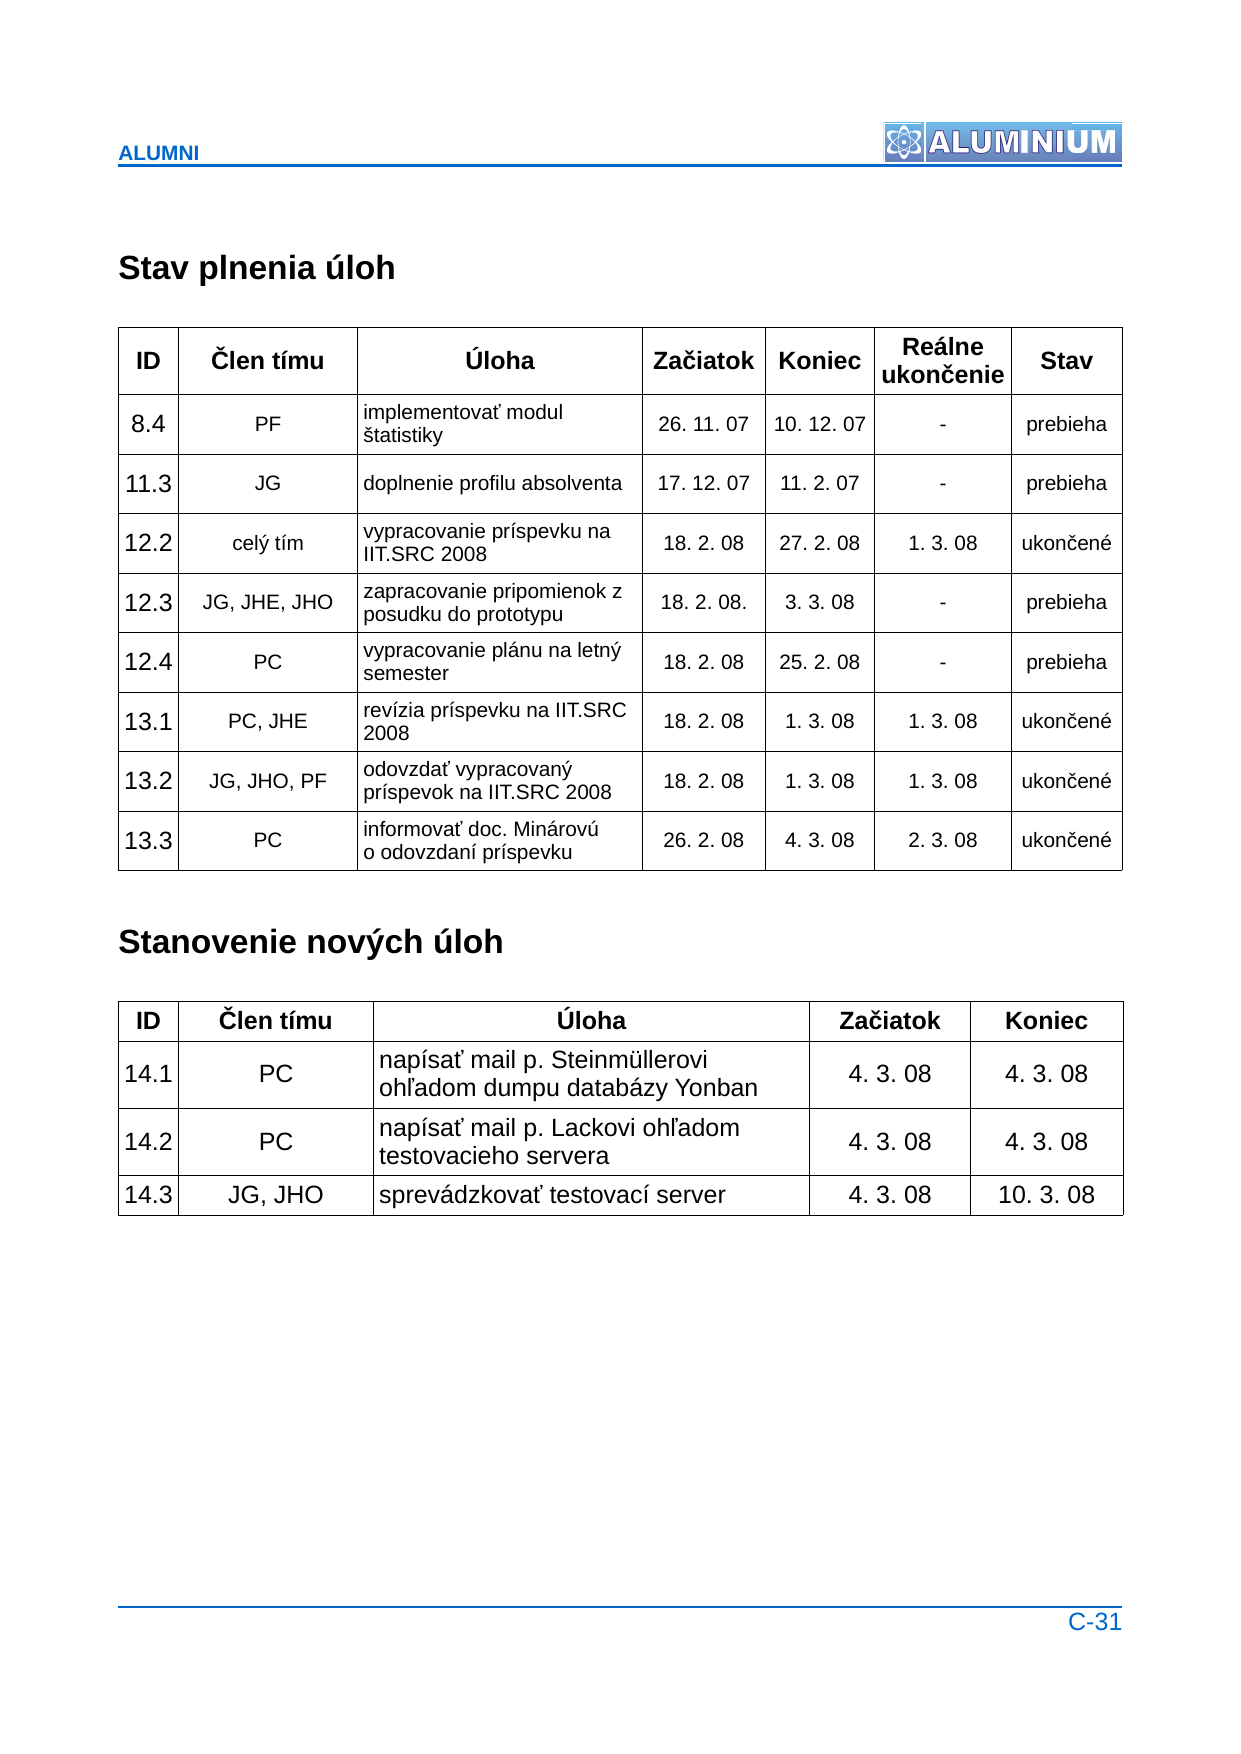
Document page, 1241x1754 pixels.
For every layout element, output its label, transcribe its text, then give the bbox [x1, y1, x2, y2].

table_cell 25. 2. 08 [766, 633, 874, 692]
table_cell napísať mail p. Steinmüllerovi ohľadom dumpu databázy Yonban [374, 1042, 809, 1108]
table_cell 10. 3. 08 [971, 1176, 1123, 1215]
table_cell 27. 2. 08 [766, 514, 874, 573]
table_cell 26. 11. 07 [643, 395, 765, 454]
table_cell ukončené [1012, 693, 1122, 751]
table_cell - [875, 633, 1011, 692]
table_cell 13.1 [119, 693, 178, 751]
table_cell PF [179, 395, 357, 454]
table_cell 14.3 [119, 1176, 178, 1215]
table_cell napísať mail p. Lackovi ohľadom testovacieho servera [374, 1109, 809, 1175]
table_cell sprevádzkovať testovací server [374, 1176, 809, 1215]
table_header Koniec [766, 328, 874, 394]
table_cell - [875, 395, 1011, 454]
table_cell - [875, 574, 1011, 632]
table_cell 1. 3. 08 [875, 514, 1011, 573]
table_header Člen tímu [179, 328, 357, 394]
table_cell 12.2 [119, 514, 178, 573]
table_cell celý tím [179, 514, 357, 573]
table_cell 18. 2. 08. [643, 574, 765, 632]
table_cell prebieha [1012, 455, 1122, 513]
table_cell ukončené [1012, 514, 1122, 573]
table_cell doplnenie profilu absolventa [358, 455, 642, 513]
table_cell PC, JHE [179, 693, 357, 751]
table_header Začiatok [643, 328, 765, 394]
table_header Stav [1012, 328, 1122, 394]
table_cell PC [179, 1109, 373, 1175]
table_cell ukončené [1012, 812, 1122, 870]
table_cell JG, JHO, PF [179, 752, 357, 811]
table_cell 18. 2. 08 [643, 752, 765, 811]
table_cell 1. 3. 08 [875, 752, 1011, 811]
table_cell 4. 3. 08 [810, 1176, 970, 1215]
table_header Úloha [374, 1002, 809, 1041]
table_cell 18. 2. 08 [643, 693, 765, 751]
table_cell revízia príspevku na IIT.SRC 2008 [358, 693, 642, 751]
table_cell prebieha [1012, 395, 1122, 454]
table_cell informovať doc. Minárovú o odovzdaní príspevku [358, 812, 642, 870]
table_cell odovzdať vypracovaný príspevok na IIT.SRC 2008 [358, 752, 642, 811]
table_cell 4. 3. 08 [766, 812, 874, 870]
table_cell 11. 2. 07 [766, 455, 874, 513]
table_cell 11.3 [119, 455, 178, 513]
table_cell 8.4 [119, 395, 178, 454]
table_cell 1. 3. 08 [875, 693, 1011, 751]
subtitle Stav plnenia úloh [118, 249, 1122, 286]
table_header Začiatok [810, 1002, 970, 1041]
table_cell 4. 3. 08 [810, 1042, 970, 1108]
table_cell vypracovanie príspevku na IIT.SRC 2008 [358, 514, 642, 573]
table_cell 4. 3. 08 [971, 1042, 1123, 1108]
table_cell JG, JHO [179, 1176, 373, 1215]
table_cell 17. 12. 07 [643, 455, 765, 513]
table_header Reálne ukončenie [875, 328, 1011, 394]
table_cell zapracovanie pripomienok z posudku do prototypu [358, 574, 642, 632]
table_header Koniec [971, 1002, 1123, 1041]
table_cell 4. 3. 08 [971, 1109, 1123, 1175]
table_cell 14.2 [119, 1109, 178, 1175]
table_cell 1. 3. 08 [766, 752, 874, 811]
table_cell 12.4 [119, 633, 178, 692]
table_cell vypracovanie plánu na letný semester [358, 633, 642, 692]
table_cell JG [179, 455, 357, 513]
table_cell PC [179, 1042, 373, 1108]
table_cell PC [179, 812, 357, 870]
table_cell prebieha [1012, 633, 1122, 692]
table_cell 1. 3. 08 [766, 693, 874, 751]
table_cell 18. 2. 08 [643, 514, 765, 573]
table_header Úloha [358, 328, 642, 394]
table_cell 12.3 [119, 574, 178, 632]
table_cell - [875, 455, 1011, 513]
table_cell 10. 12. 07 [766, 395, 874, 454]
table_cell 13.2 [119, 752, 178, 811]
subtitle Stanovenie nových úloh [118, 923, 1122, 961]
table_cell 26. 2. 08 [643, 812, 765, 870]
table_cell ukončené [1012, 752, 1122, 811]
table_cell PC [179, 633, 357, 692]
table_cell 4. 3. 08 [810, 1109, 970, 1175]
table_header Člen tímu [179, 1002, 373, 1041]
table_cell prebieha [1012, 574, 1122, 632]
table_cell 14.1 [119, 1042, 178, 1108]
table_cell JG, JHE, JHO [179, 574, 357, 632]
table_cell 13.3 [119, 812, 178, 870]
table_cell 3. 3. 08 [766, 574, 874, 632]
table_cell 18. 2. 08 [643, 633, 765, 692]
table_header ID [119, 1002, 178, 1041]
table_cell implementovať modul štatistiky [358, 395, 642, 454]
table_header ID [119, 328, 178, 394]
table_cell 2. 3. 08 [875, 812, 1011, 870]
